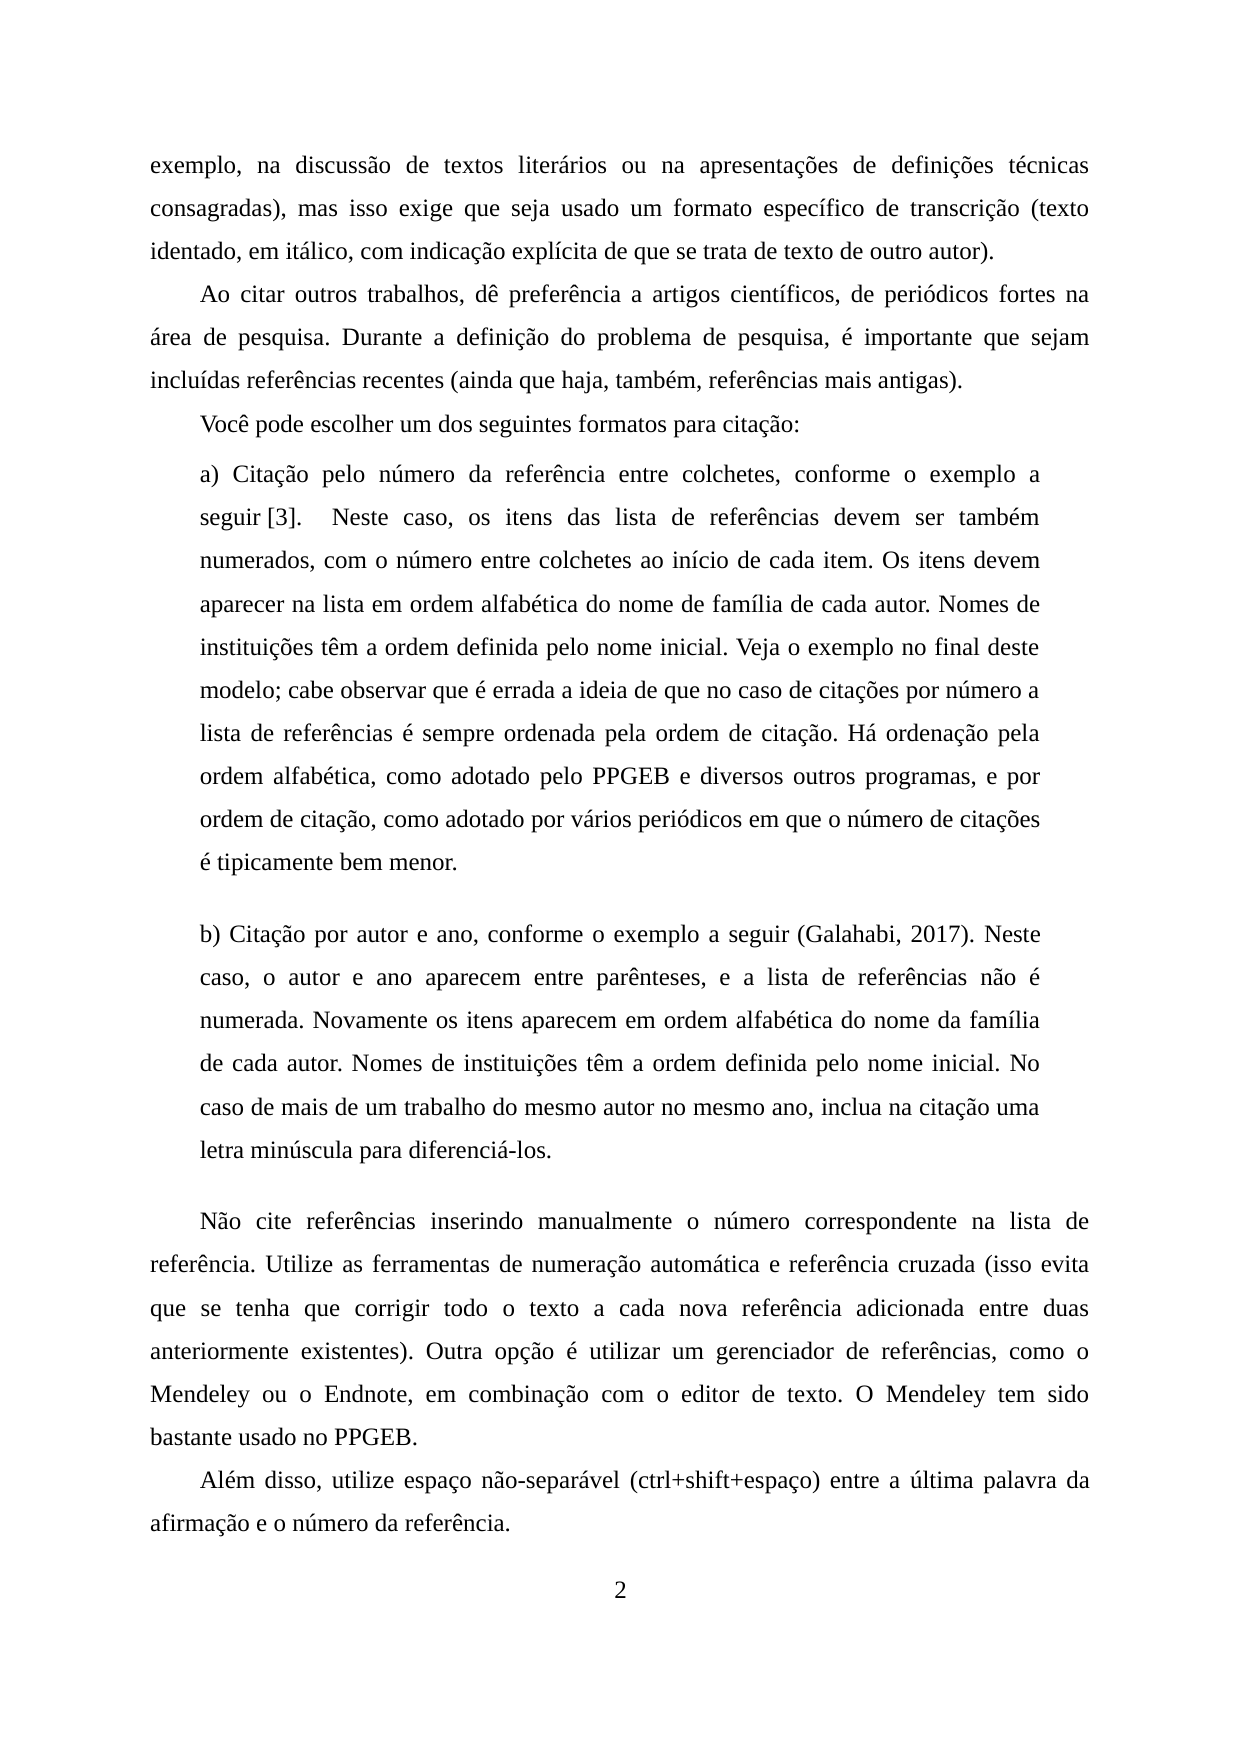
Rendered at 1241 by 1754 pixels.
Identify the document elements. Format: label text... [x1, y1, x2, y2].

text exemplo, na discussão de textos literários ou na apresentações de definições técnicas consagradas), mas isso exige que seja usado um formato específico de transcrição (texto identado, em itálico, com indicação explícita de que se trata de texto de outro autor). [150, 150, 1091, 265]
text a) Citação pelo número da referência entre colchetes, conforme o exemplo a seguir [3]. Neste caso, os itens das lista de referências devem ser também numerados, com o número entre colchetes ao início de cada item. Os itens devem aparecer na lista em ordem alfabética do nome de família de cada autor. Nomes de instituições têm a ordem definida pelo nome inicial. Veja o exemplo no final deste modelo; cabe observar que é errada a ideia de que no caso de citações por número a lista de referências é sempre ordenada pela ordem de citação. Há ordenação pela ordem alfabética, como adotado pelo PPGEB e diversos outros programas, e por ordem de citação, como adotado por vários periódicos em que o número de citações é tipicamente bem menor. [199, 459, 1041, 876]
text Além disso, utilize espaço não-separável (ctrl+shift+espaço) entre a última palavra da afirmação e o número da referência. [150, 1465, 1091, 1537]
text Você pode escolher um dos seguintes formatos para citação: [150, 409, 1091, 437]
text b) Citação por autor e ano, conforme o exemplo a seguir (Galahabi, 2017). Neste caso, o autor e ano aparecem entre parênteses, e a lista de referências não é numerada. Novamente os itens aparecem em ordem alfabética do nome da família de cada autor. Nomes de instituições têm a ordem definida pelo nome inicial. No caso de mais de um trabalho do mesmo autor no mesmo ano, inclua na citação uma letra minúscula para diferenciá-los. [199, 919, 1041, 1163]
text Ao citar outros trabalhos, dê preferência a artigos científicos, de periódicos fortes na área de pesquisa. Durante a definição do problema de pesquisa, é importante que sejam incluídas referências recentes (ainda que haja, também, referências mais antigas). [150, 279, 1091, 394]
text Não cite referências inserindo manualmente o número correspondente na lista de referência. Utilize as ferramentas de numeração automática e referência cruzada (isso evita que se tenha que corrigir todo o texto a cada nova referência adicionada entre duas anteriormente existentes). Outra opção é utilizar um gerenciador de referências, como o Mendeley ou o Endnote, em combinação com o editor de texto. O Mendeley tem sido bastante usado no PPGEB. [150, 1206, 1091, 1451]
